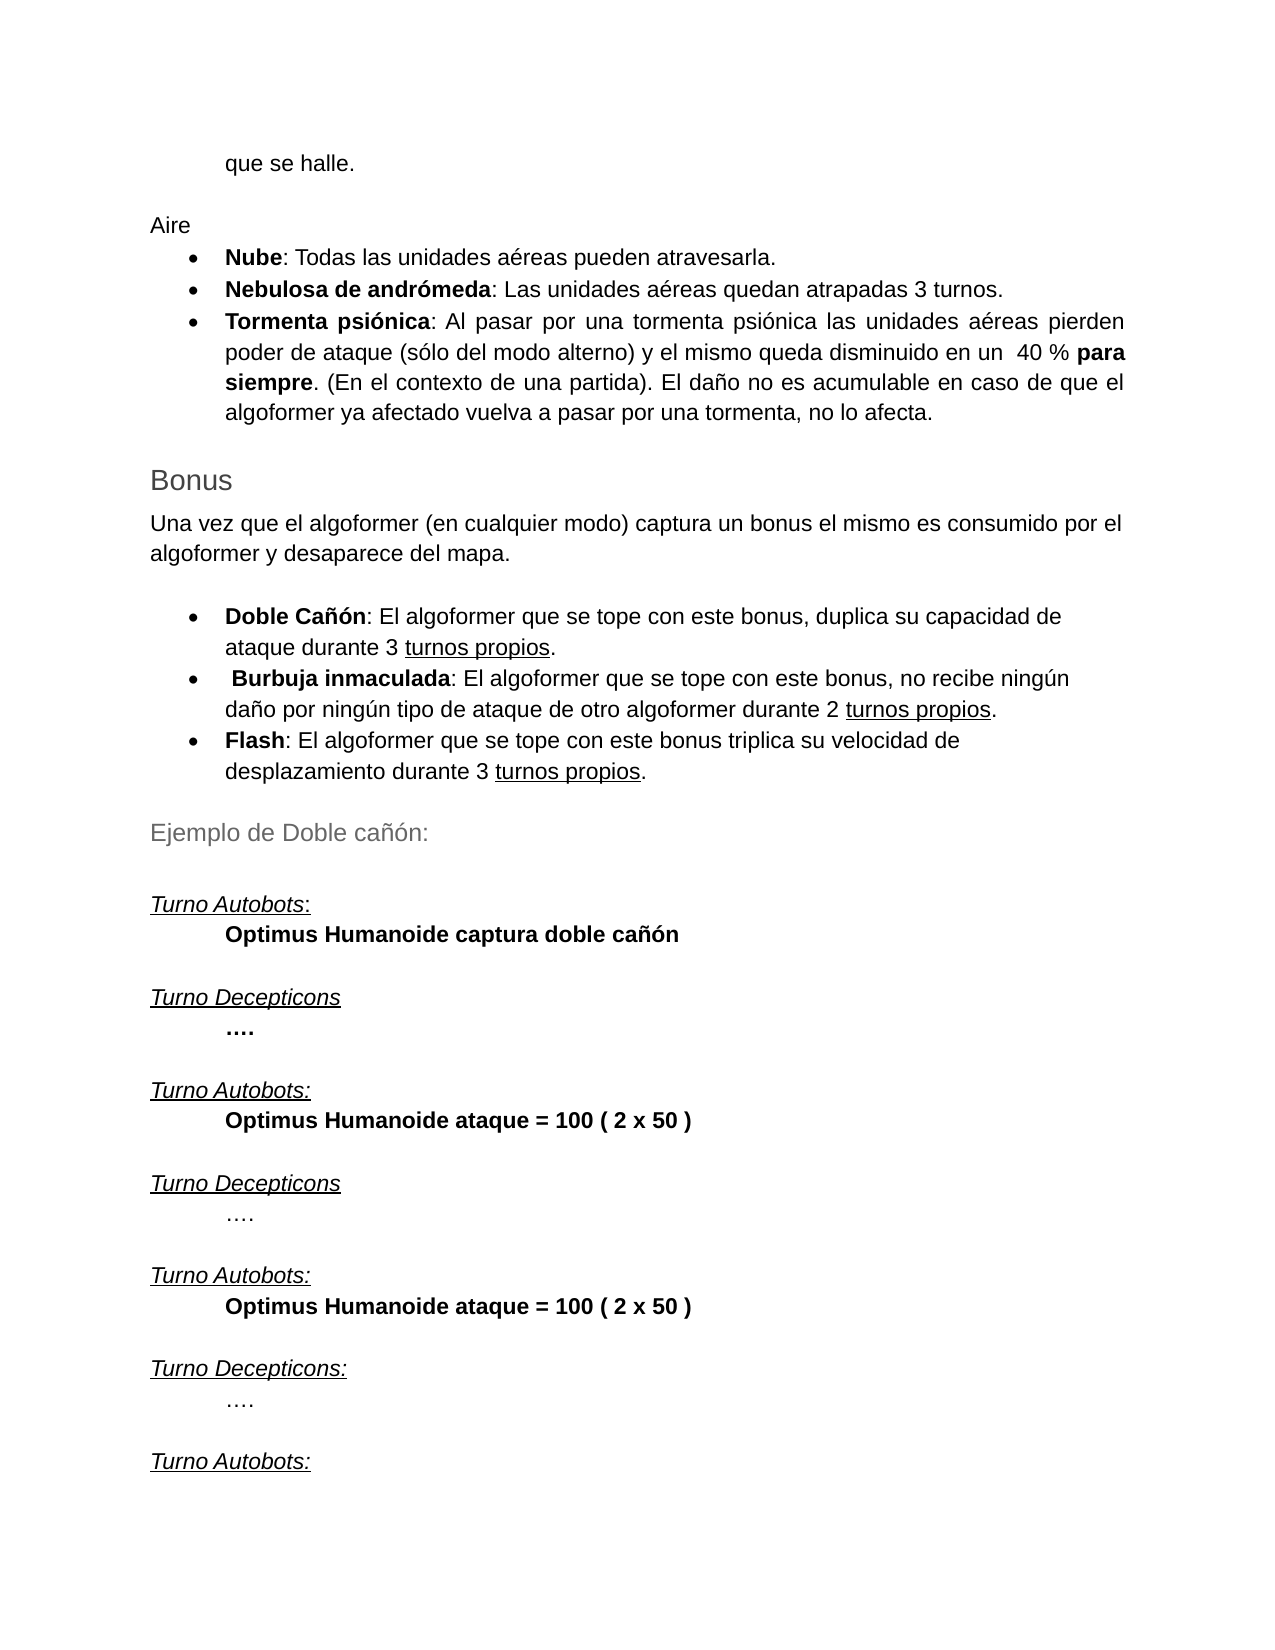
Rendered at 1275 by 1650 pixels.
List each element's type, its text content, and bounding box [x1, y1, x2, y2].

list que se halle. [187, 150, 1125, 176]
text …. [150, 1386, 1125, 1444]
text Turno Decepticons [150, 1169, 1125, 1196]
text Optimus Humanoide ataque = 100 ( 2 x 50 ) [150, 1107, 1125, 1165]
text Optimus Humanoide ataque = 100 ( 2 x 50 ) [150, 1293, 1125, 1351]
text Aire [150, 212, 1125, 239]
text Una vez que el algoformer (en cualquier modo) captura un bonus el mismo es consumido por el algoformer y desaparece del mapa. [150, 510, 1125, 566]
text Turno Autobots: [150, 1262, 1125, 1289]
text Turno Autobots: [150, 1448, 1125, 1475]
text Turno Autobots: [150, 891, 1125, 917]
text Bonus [150, 463, 1125, 496]
list Burbuja inmaculada: El algoformer que se tope con este bonus, no recibe ningún daño por ningún tipo de ataque de otro algoformer durante 2 turnos propios. [187, 664, 1125, 723]
text Turno Decepticons: [150, 1355, 1125, 1382]
text Turno Autobots: [150, 1077, 1125, 1103]
text …. [150, 1014, 1125, 1072]
text …. [150, 1200, 1125, 1258]
text Optimus Humanoide captura doble cañón [150, 921, 1125, 948]
text Ejemplo de Doble cañón: [150, 818, 1125, 879]
text Turno Decepticons [150, 984, 1125, 1010]
list Nebulosa de andrómeda: Las unidades aéreas quedan atrapadas 3 turnos. [187, 275, 1125, 303]
list Tormenta psiónica: Al pasar por una tormenta psiónica las unidades aéreas pierden poder de ataque (sólo del modo alterno) y el mismo queda disminuido en un 40 % para siempre. (En el contexto de una partida). El daño no es acumulable en caso de que el algoformer ya afectado vuelva a pasar por una tormenta, no lo afecta. [187, 307, 1125, 426]
list Flash: El algoformer que se tope con este bonus triplica su velocidad de desplazamiento durante 3 turnos propios. [187, 726, 1125, 785]
list Doble Cañón: El algoformer que se tope con este bonus, duplica su capacidad de ataque durante 3 turnos propios. [187, 602, 1125, 661]
list Nube: Todas las unidades aéreas pueden atravesarla. [187, 243, 1125, 271]
